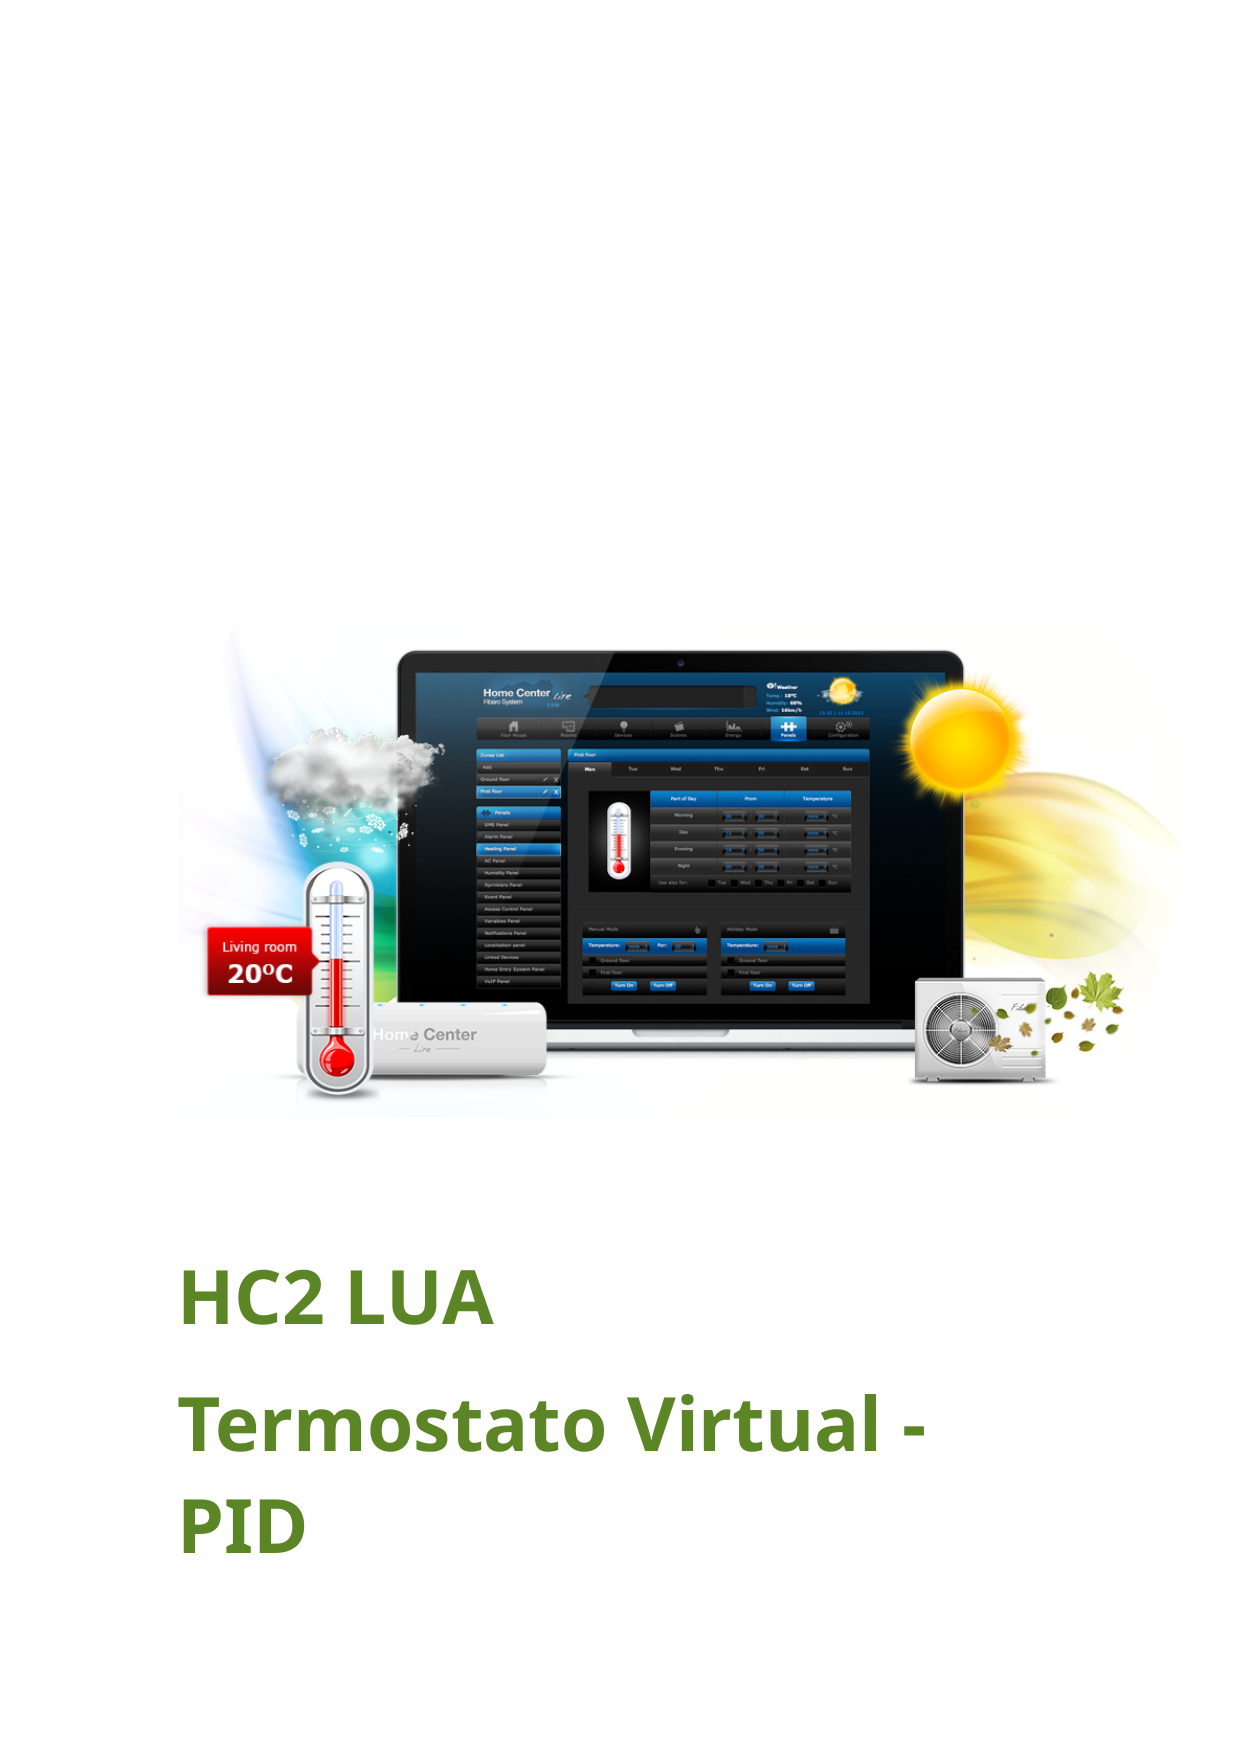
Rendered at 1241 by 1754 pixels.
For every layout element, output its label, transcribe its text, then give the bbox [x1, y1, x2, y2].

text Termostato Virtual - PID [177, 1371, 1063, 1576]
text HC2 LUA [177, 1244, 1063, 1346]
picture [179, 624, 1184, 1117]
